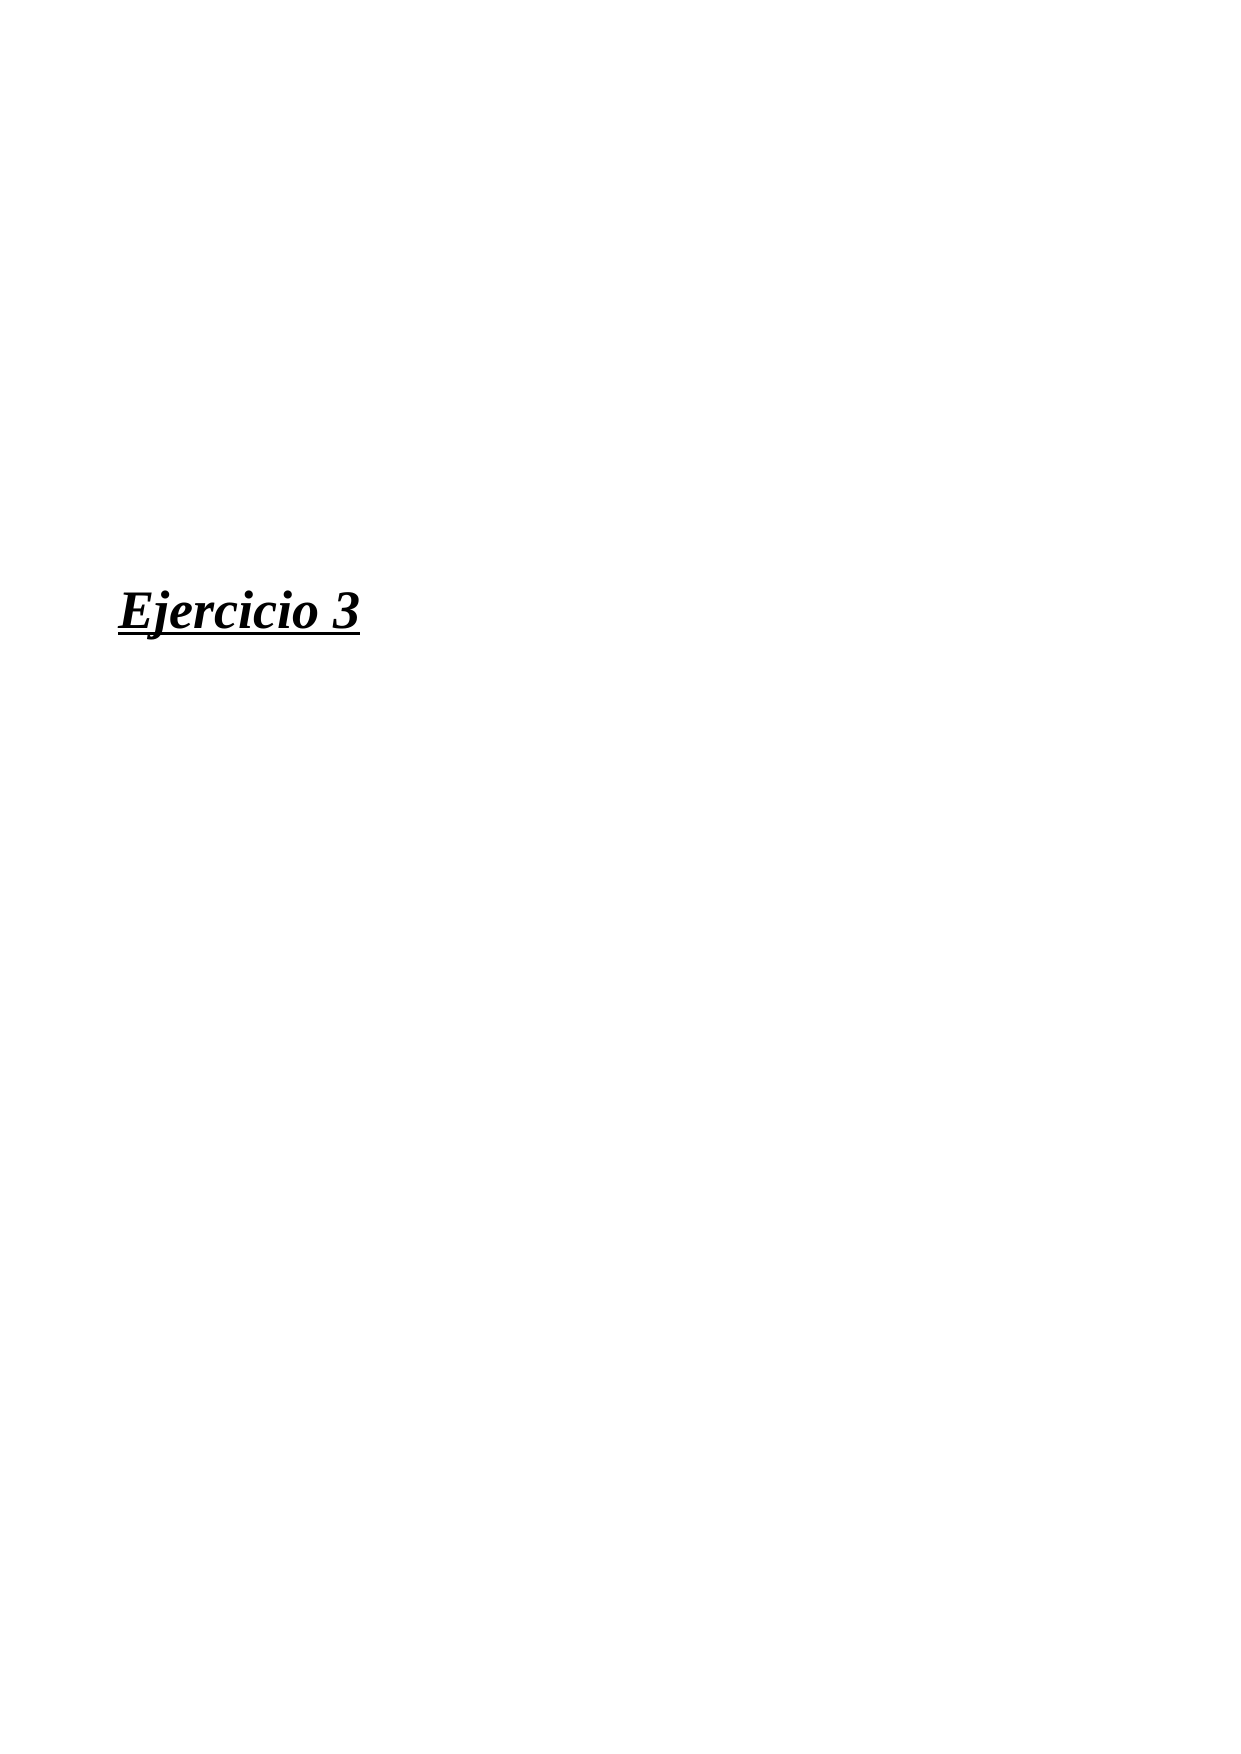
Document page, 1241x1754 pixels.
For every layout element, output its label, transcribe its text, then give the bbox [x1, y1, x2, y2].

text Ejercicio 3 [118, 578, 1122, 640]
